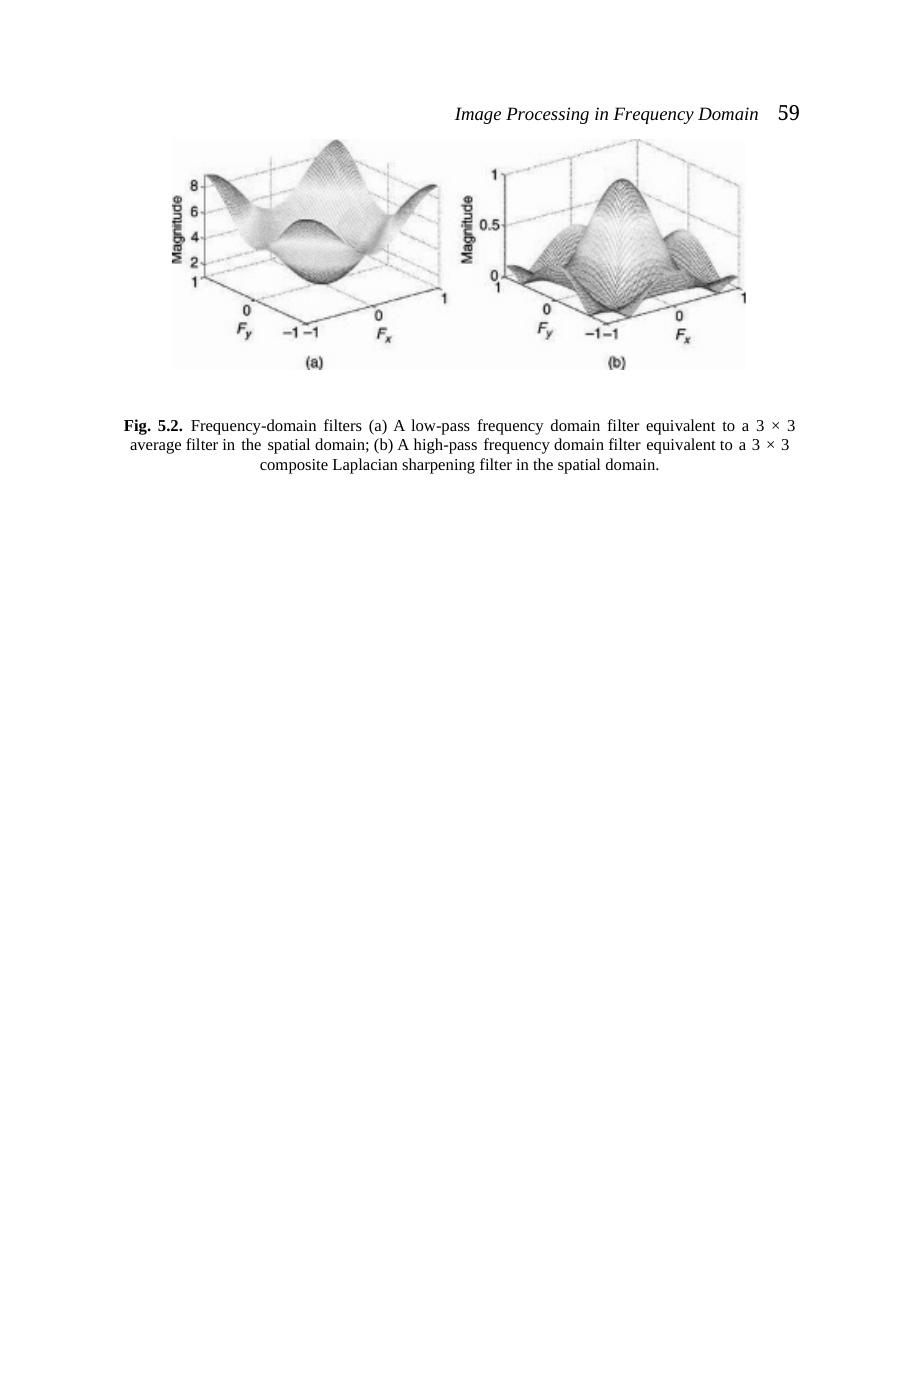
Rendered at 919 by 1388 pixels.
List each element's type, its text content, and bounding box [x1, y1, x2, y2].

text Fig. 5.2. Frequency-domain filters (a) A low-pass frequency domain filter equivalent to a 3 × 3 average filter in the spatial domain; (b) A high-pass frequency domain filter equivalent to a 3 × 3 composite Laplacian sharpening filter in the spatial domain. [122, 415, 797, 474]
